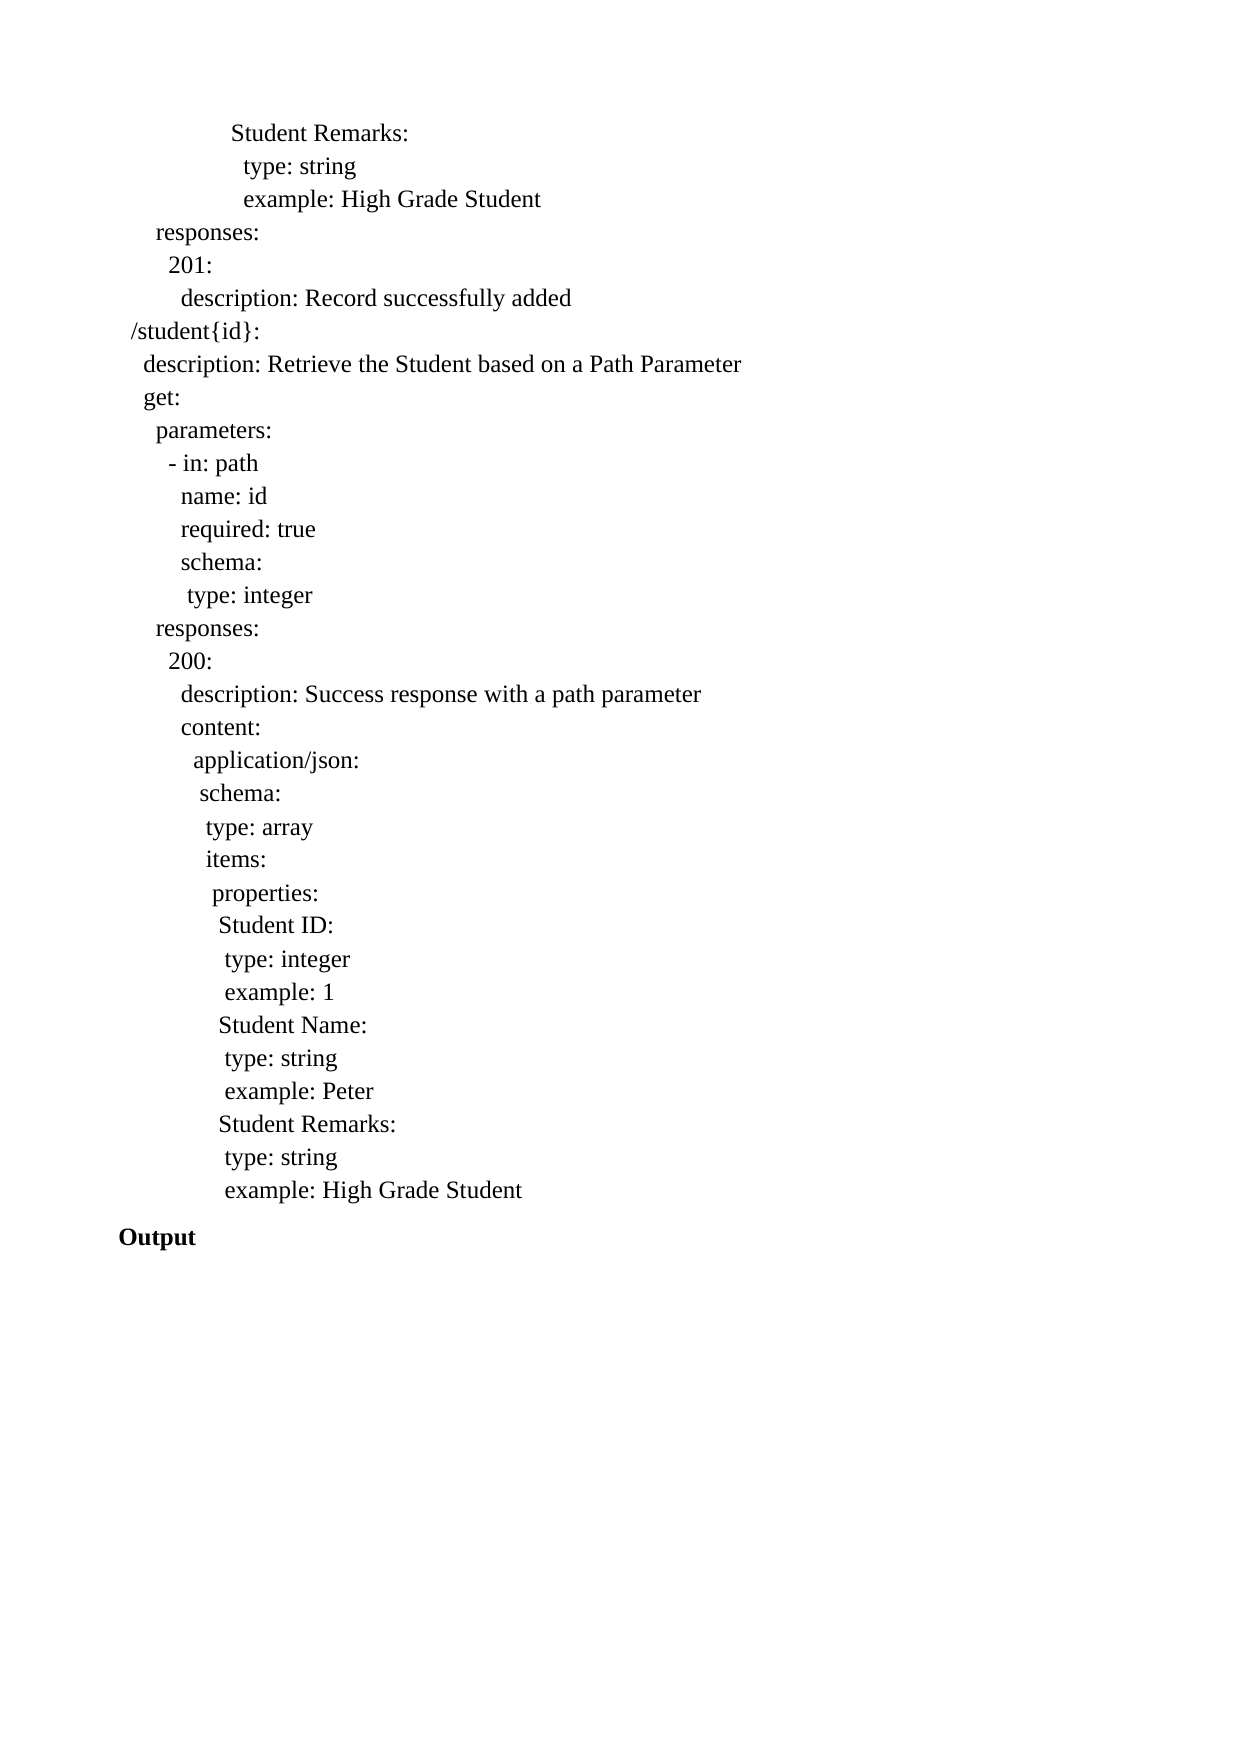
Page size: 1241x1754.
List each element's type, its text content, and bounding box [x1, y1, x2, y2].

text type: integer [118, 580, 1122, 609]
text application/json: [118, 746, 1122, 774]
text schema: [118, 547, 1122, 576]
text Student Remarks: [118, 1109, 1122, 1137]
text Student ID: [118, 911, 1122, 939]
text description: Success response with a path parameter [118, 679, 1122, 708]
text example: High Grade Student [118, 184, 1122, 213]
text items: [118, 844, 1122, 873]
text schema: [118, 778, 1122, 807]
text responses: [118, 217, 1122, 246]
text example: High Grade Student [118, 1175, 1122, 1203]
text content: [118, 712, 1122, 741]
text type: array [118, 812, 1122, 840]
text required: true [118, 514, 1122, 543]
text description: Retrieve the Student based on a Path Parameter [118, 349, 1122, 378]
text Student Remarks: [118, 118, 1122, 147]
text properties: [118, 878, 1122, 906]
text Output [118, 1222, 1122, 1251]
text type: integer [118, 944, 1122, 972]
text /student{id}: [118, 316, 1122, 345]
text Student Name: [118, 1010, 1122, 1038]
text - in: path [118, 448, 1122, 477]
text type: string [118, 151, 1122, 180]
text description: Record successfully added [118, 283, 1122, 312]
text responses: [118, 613, 1122, 642]
text type: string [118, 1142, 1122, 1171]
text example: 1 [118, 977, 1122, 1005]
text example: Peter [118, 1076, 1122, 1104]
text name: id [118, 481, 1122, 510]
text 200: [118, 646, 1122, 675]
text type: string [118, 1043, 1122, 1071]
text 201: [118, 250, 1122, 279]
text parameters: [118, 415, 1122, 444]
text get: [118, 382, 1122, 411]
